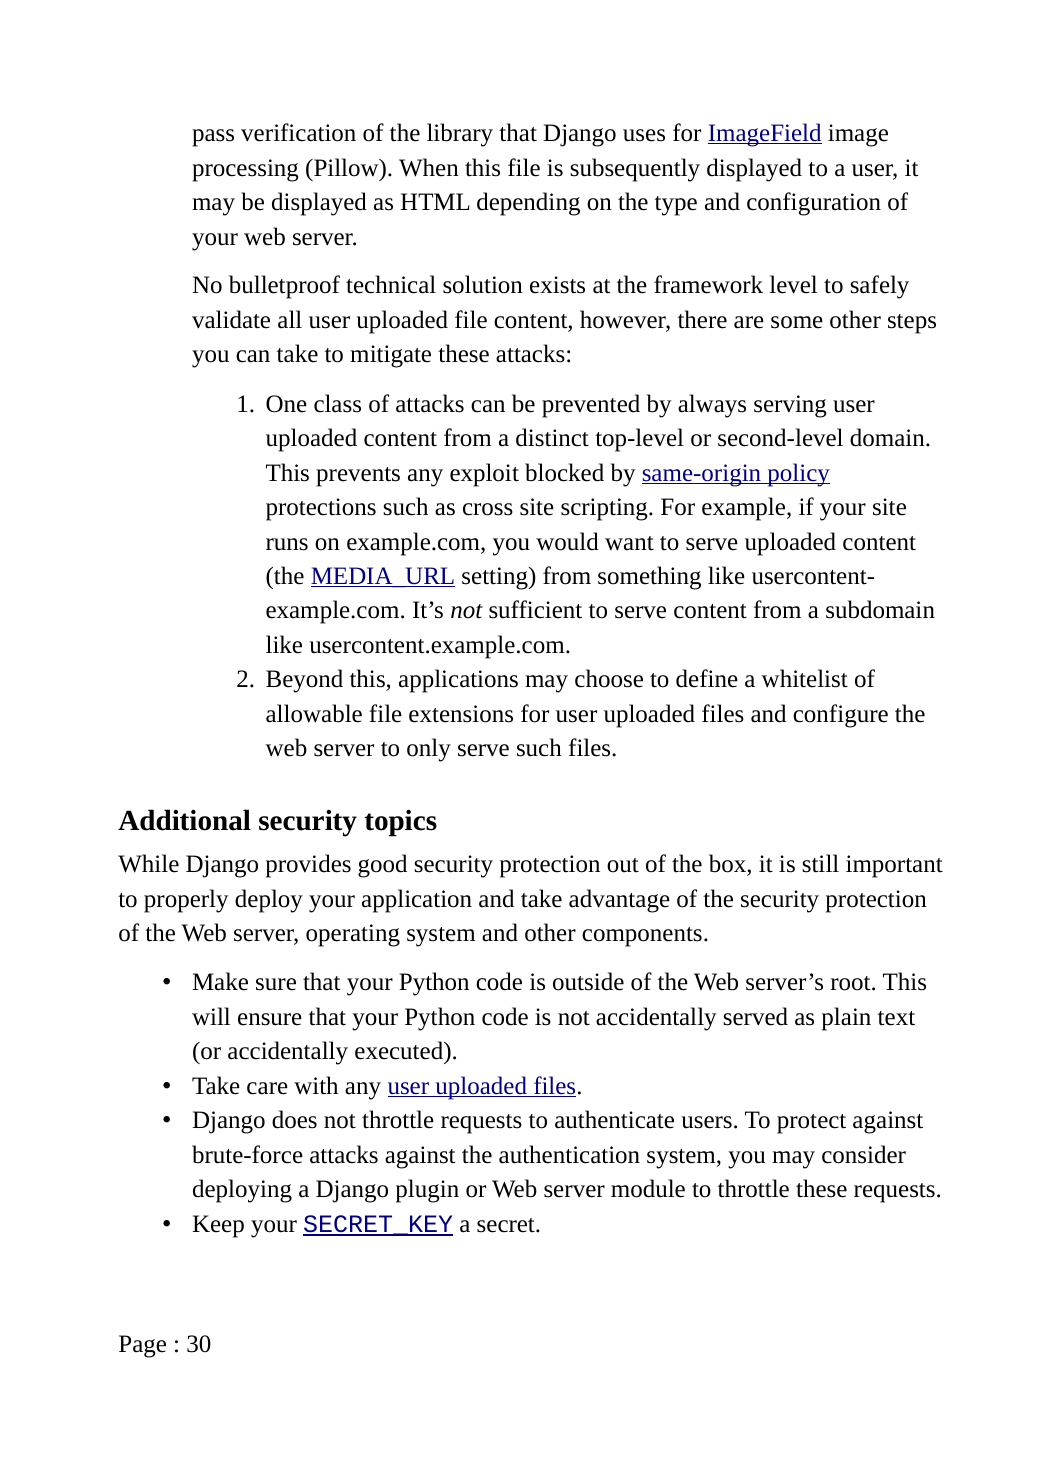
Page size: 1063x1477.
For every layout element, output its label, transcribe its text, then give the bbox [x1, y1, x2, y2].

subtitle Additional security topics [118, 803, 945, 837]
list One class of attacks can be prevented by always serving user uploaded content from a distinct top-level or second-level domain. This prevents any exploit blocked by same-origin policy protections such as cross site scripting. For example, if your site runs on example.com, you would want to serve uploaded content (the MEDIA_URL setting) from something like usercontent-example.com. It’s not sufficient to serve content from a subdomain like usercontent.example.com. [236, 389, 945, 659]
list Make sure that your Python code is outside of the Web server’s root. This will ensure that your Python code is not accidentally served as plain text (or accidentally executed). [162, 967, 945, 1065]
list Take care with any user uploaded files. [162, 1071, 945, 1099]
list Django does not throttle requests to authenticate users. To protect against brute-force attacks against the authentication system, you may consider deploying a Django plugin or Web server module to throttle these requests. [162, 1105, 945, 1203]
text While Django provides good security protection out of the box, it is still important to properly deploy your application and take advantage of the security protection of the Web server, operating system and other components. [118, 849, 945, 947]
list pass verification of the library that Django uses for ImageField image processing (Pillow). When this file is subsequently displayed to a user, it may be displayed as HTML depending on the type and configuration of your web server. [162, 118, 945, 250]
list Keep your SECRET_KEY a secret. [162, 1209, 945, 1239]
list Beyond this, applications may choose to define a whitelist of allowable file extensions for user uploaded files and configure the web server to only serve such files. [236, 664, 945, 762]
list No bulletproof technical solution exists at the framework level to safely validate all user uploaded file content, however, there are some other steps you can take to mitigate these attacks: [162, 271, 945, 368]
